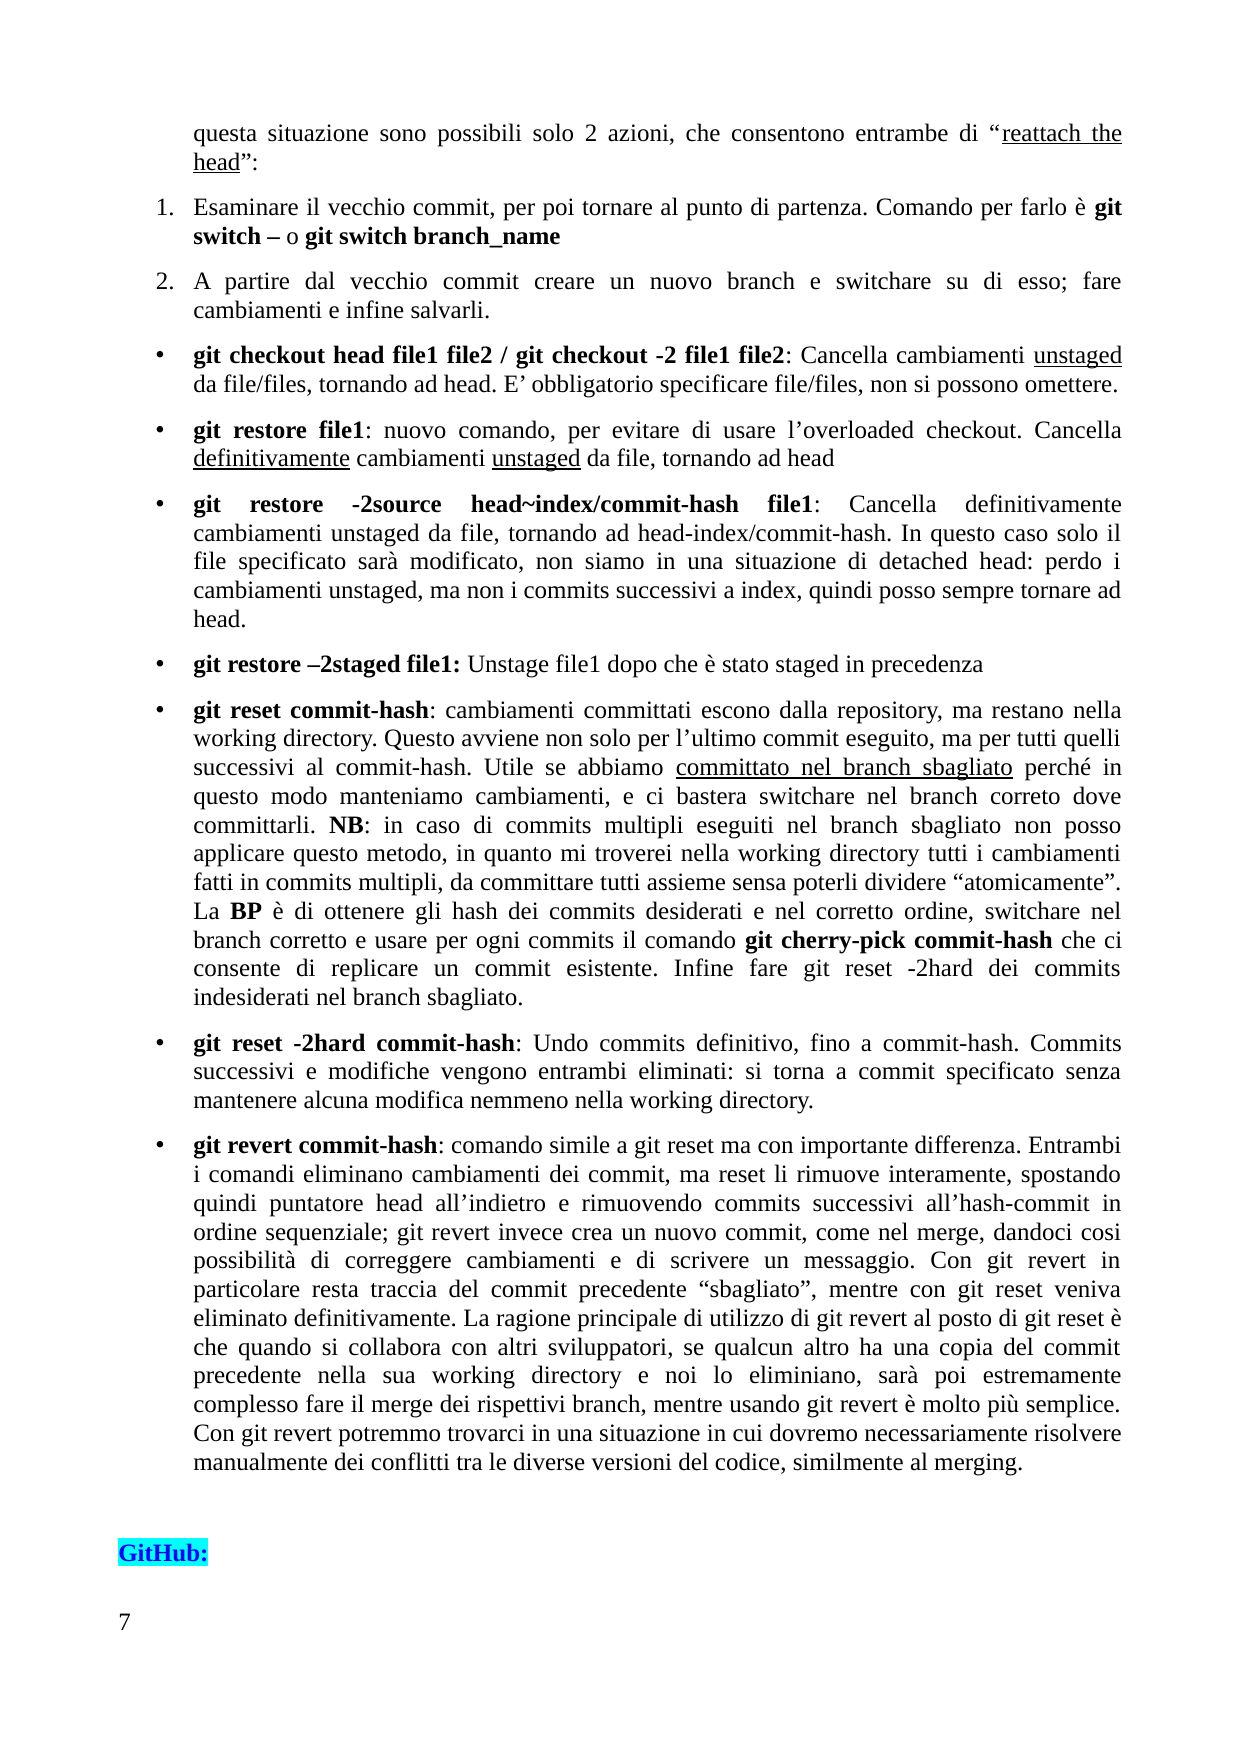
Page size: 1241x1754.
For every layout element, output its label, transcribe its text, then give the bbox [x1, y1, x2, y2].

list git checkout head file1 file2 / git checkout -2 file1 file2: Cancella cambiamenti unstaged da file/files, tornando ad head. E’ obbligatorio specificare file/files, non si possono omettere. [156, 341, 1122, 398]
list git revert commit-hash: comando simile a git reset ma con importante differenza. Entrambi i comandi eliminano cambiamenti dei commit, ma reset li rimuove interamente, spostando quindi puntatore head all’indietro e rimuovendo commits successivi all’hash-commit in ordine sequenziale; git revert invece crea un nuovo commit, come nel merge, dandoci cosi possibilità di correggere cambiamenti e di scrivere un messaggio. Con git revert in particolare resta traccia del commit precedente “sbagliato”, mentre con git reset veniva eliminato definitivamente. La ragione principale di utilizzo di git revert al posto di git reset è che quando si collabora con altri sviluppatori, se qualcun altro ha una copia del commit precedente nella sua working directory e noi lo eliminiano, sarà poi estremamente complesso fare il merge dei rispettivi branch, mentre usando git revert è molto più semplice. Con git revert potremmo trovarci in una situazione in cui dovremo necessariamente risolvere manualmente dei conflitti tra le diverse versioni del codice, similmente al merging. [156, 1131, 1122, 1476]
list git reset -2hard commit-hash: Undo commits definitivo, fino a commit-hash. Commits successivi e modifiche vengono entrambi eliminati: si torna a commit specificato senza mantenere alcuna modifica nemmeno nella working directory. [156, 1028, 1122, 1114]
list A partire dal vecchio commit creare un nuovo branch e switchare su di esso; fare cambiamenti e infine salvarli. [156, 266, 1122, 324]
list Esaminare il vecchio commit, per poi tornare al punto di partenza. Comando per farlo è git switch – o git switch branch_name [156, 192, 1122, 250]
list git restore –2staged file1: Unstage file1 dopo che è stato staged in precedenza [156, 649, 1122, 678]
list git reset commit-hash: cambiamenti committati escono dalla repository, ma restano nella working directory. Questo avviene non solo per l’ultimo commit eseguito, ma per tutti quelli successivi al commit-hash. Utile se abbiamo committato nel branch sbagliato perché in questo modo manteniamo cambiamenti, e ci bastera switchare nel branch correto dove committarli. NB: in caso di commits multipli eseguiti nel branch sbagliato non posso applicare questo metodo, in quanto mi troverei nella working directory tutti i cambiamenti fatti in commits multipli, da committare tutti assieme sensa poterli dividere “atomicamente”. La BP è di ottenere gli hash dei commits desiderati e nel corretto ordine, switchare nel branch corretto e usare per ogni commits il comando git cherry-pick commit-hash che ci consente di replicare un commit esistente. Infine fare git reset -2hard dei commits indesiderati nel branch sbagliato. [156, 695, 1122, 1011]
text GitHub: [118, 1538, 1122, 1566]
list questa situazione sono possibili solo 2 azioni, che consentono entrambe di “reattach the head”: [156, 118, 1122, 176]
list git restore -2source head~index/commit-hash file1: Cancella definitivamente cambiamenti unstaged da file, tornando ad head-index/commit-hash. In questo caso solo il file specificato sarà modificato, non siamo in una situazione di detached head: perdo i cambiamenti unstaged, ma non i commits successivi a index, quindi posso sempre tornare ad head. [156, 489, 1122, 633]
list git restore file1: nuovo comando, per evitare di usare l’overloaded checkout. Cancella definitivamente cambiamenti unstaged da file, tornando ad head [156, 415, 1122, 472]
